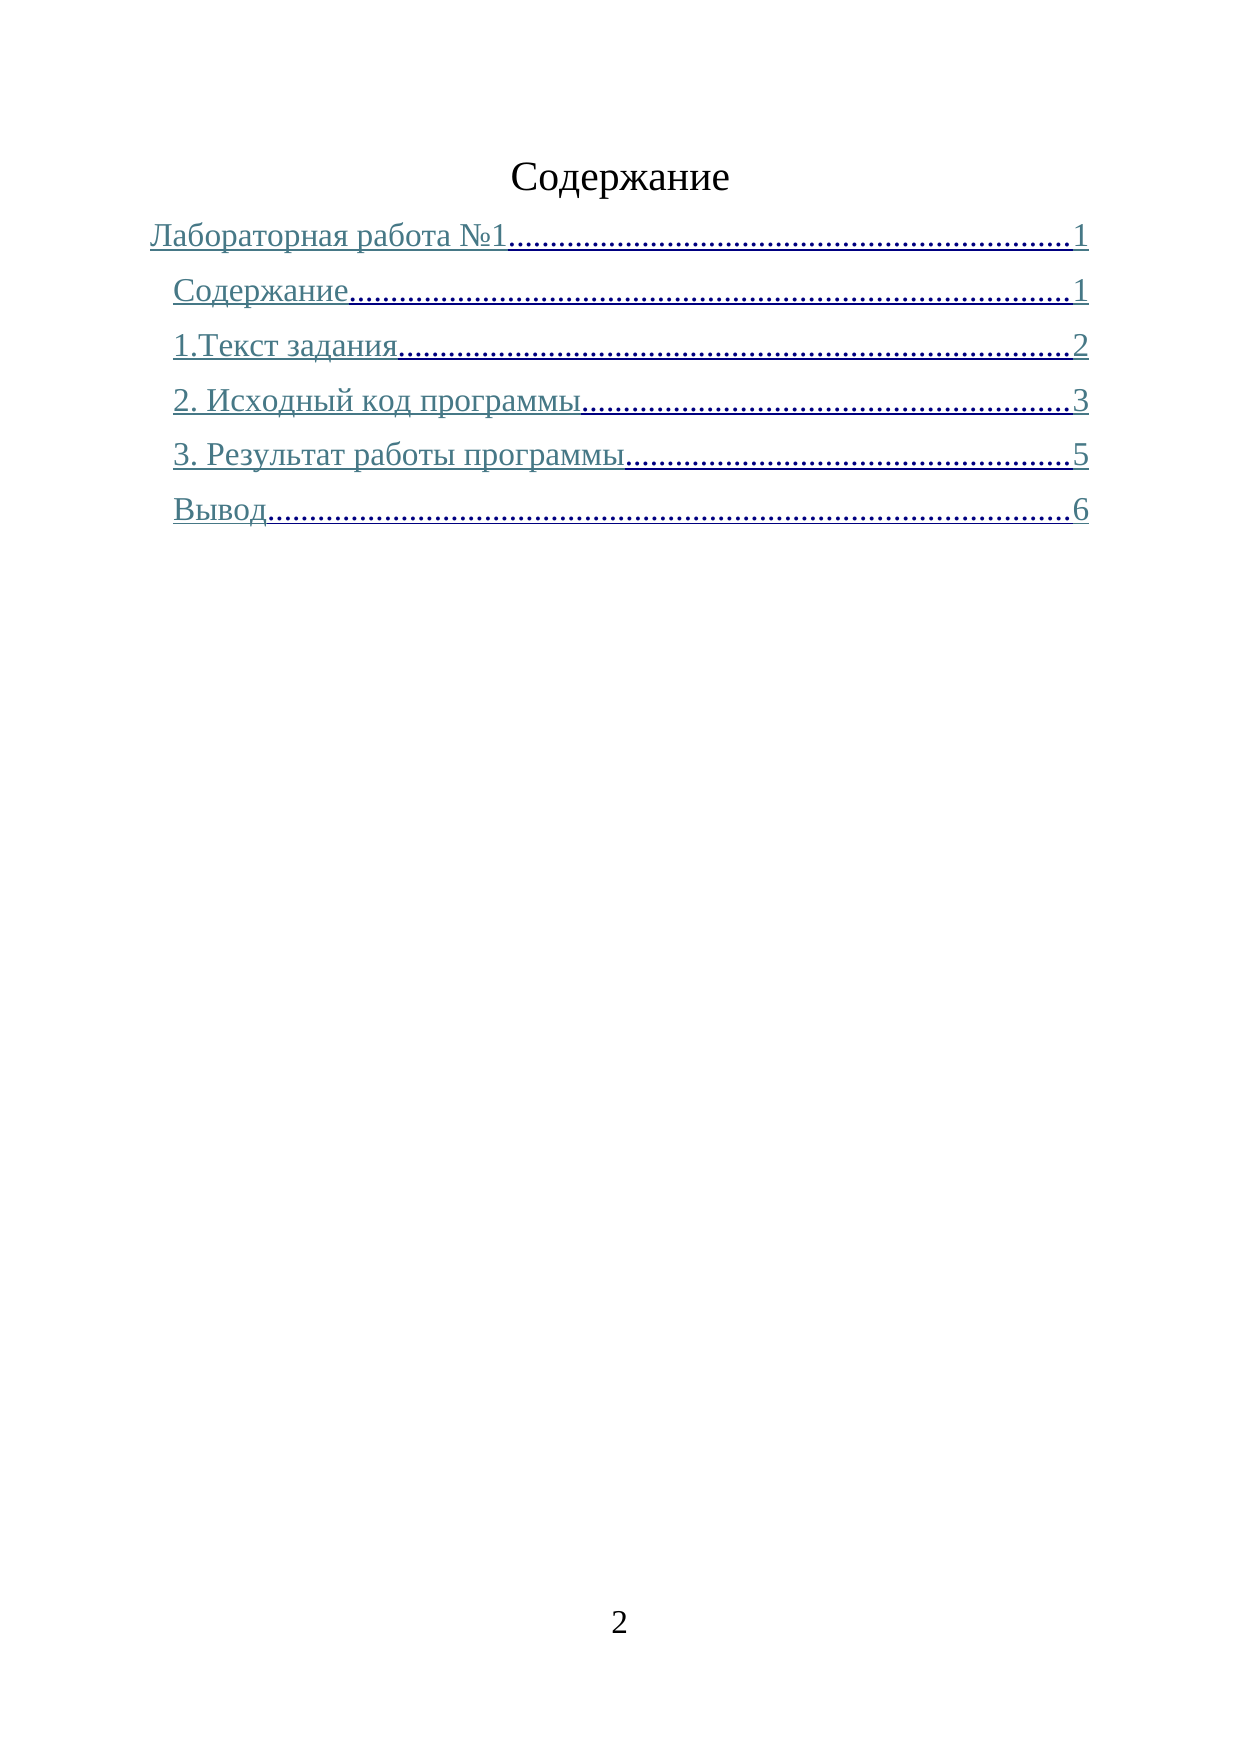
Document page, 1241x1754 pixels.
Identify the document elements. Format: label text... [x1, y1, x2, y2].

text 1.Текст задания 2 [173, 325, 1090, 363]
text Вывод 6 [173, 489, 1090, 528]
text 3. Результат работы программы 5 [173, 435, 1090, 473]
subtitle Содержание [150, 152, 1090, 199]
text 2. Исходный код программы 3 [173, 380, 1090, 418]
text Лабораторная работа №1 1 [150, 216, 1090, 254]
text Содержание 1 [173, 270, 1090, 309]
